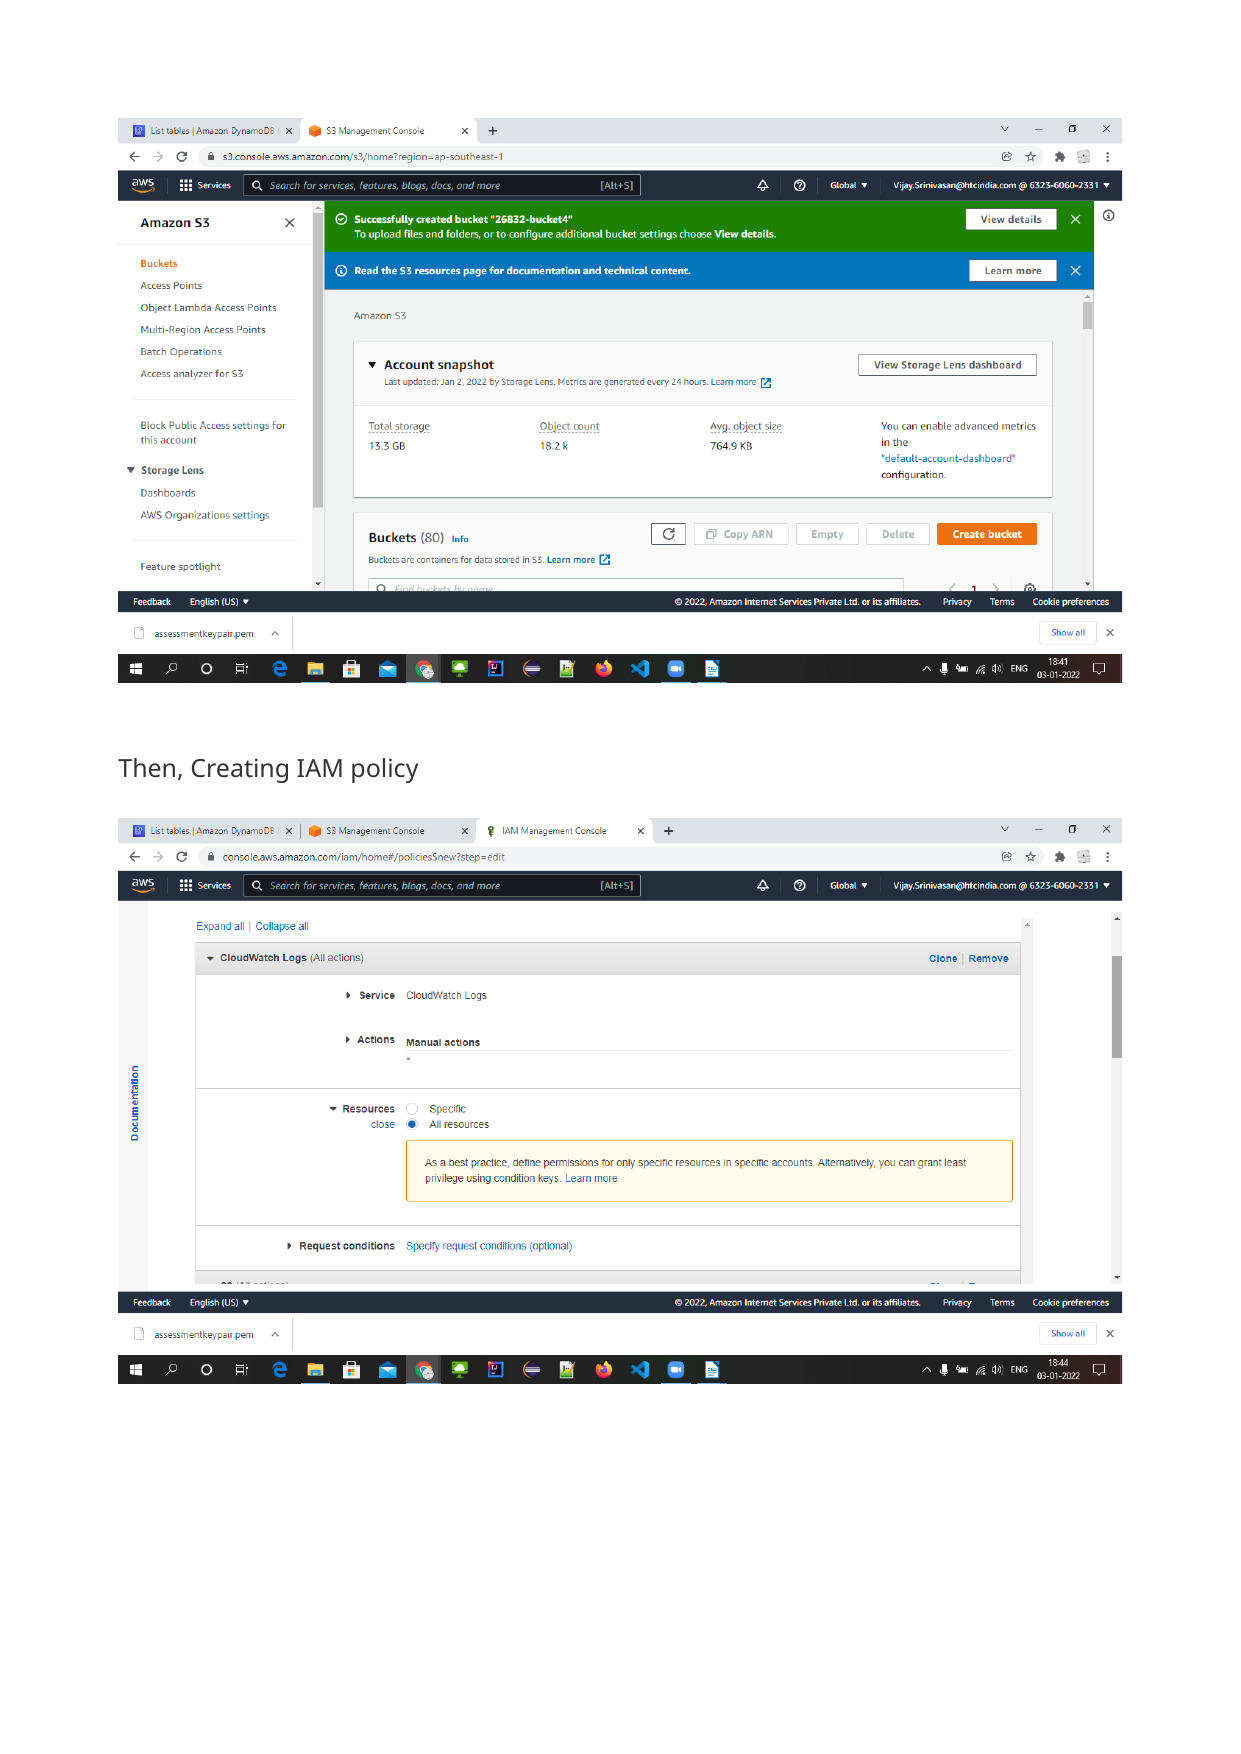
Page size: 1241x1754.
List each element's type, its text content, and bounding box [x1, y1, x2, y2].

text Then, Creating IAM policy [118, 751, 1122, 785]
picture [118, 818, 1123, 1384]
picture [118, 118, 1123, 683]
